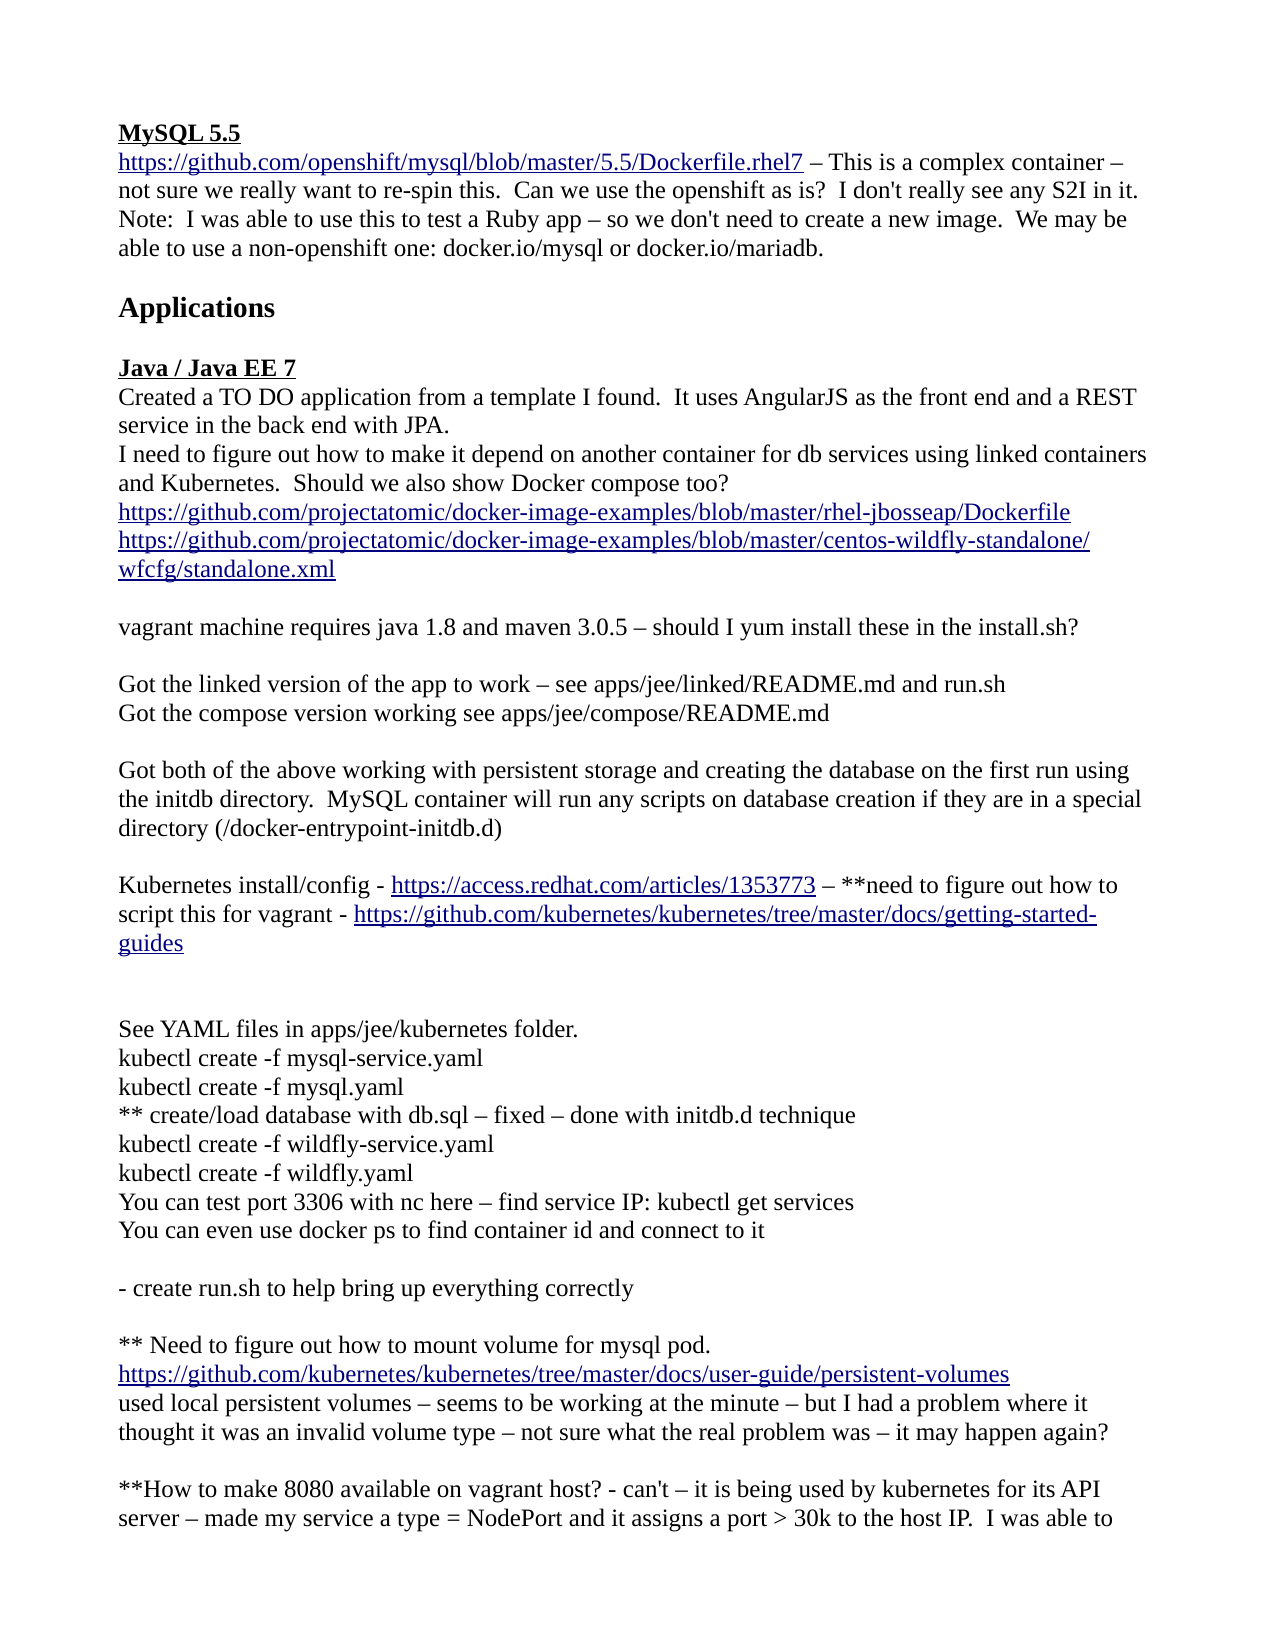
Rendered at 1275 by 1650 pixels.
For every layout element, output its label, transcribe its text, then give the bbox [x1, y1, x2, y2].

text vagrant machine requires java 1.8 and maven 3.0.5 – should I yum install these in the install.sh? [118, 612, 1157, 640]
text https://github.com/kubernetes/kubernetes/tree/master/docs/user-guide/persistent-volumes [118, 1359, 1157, 1388]
text Created a TO DO application from a template I found. It uses AngularJS as the front end and a REST service in the back end with JPA. [118, 382, 1157, 439]
text https://github.com/projectatomic/docker-image-examples/blob/master/rhel-jbosseap/Dockerfile [118, 497, 1157, 525]
text **How to make 8080 available on vagrant host? - can't – it is being used by kubernetes for its API server – made my service a type = NodePort and it assigns a port > 30k to the host IP. I was able to [118, 1474, 1157, 1532]
text Got both of the above working with persistent storage and creating the database on the first run using the initdb directory. MySQL container will run any scripts on database creation if they are in a special directory (/docker-entrypoint-initdb.d) [118, 755, 1157, 842]
text kubectl create -f wildfly-service.yaml [118, 1129, 1157, 1158]
text https://github.com/openshift/mysql/blob/master/5.5/Dockerfile.rhel7 – This is a complex container – not sure we really want to re-spin this. Can we use the openshift as is? I don't really see any S2I in it. Note: I was able to use this to test a Ruby app – so we don't need to create a new image. We may be able to use a non-openshift one: docker.io/mysql or docker.io/mariadb. [118, 147, 1157, 262]
text ** create/load database with db.sql – fixed – done with initdb.d technique [118, 1100, 1157, 1129]
text ** Need to figure out how to mount volume for mysql pod. [118, 1330, 1157, 1359]
text You can even use docker ps to find container id and connect to it [118, 1215, 1157, 1244]
text kubectl create -f wildfly.yaml [118, 1158, 1157, 1187]
text https://github.com/projectatomic/docker-image-examples/blob/master/centos-wildfly-standalone/wfcfg/standalone.xml [118, 525, 1157, 583]
text Got the compose version working see apps/jee/compose/README.md [118, 698, 1157, 727]
text - create run.sh to help bring up everything correctly [118, 1273, 1157, 1302]
text kubectl create -f mysql-service.yaml [118, 1043, 1157, 1072]
text Got the linked version of the app to work – see apps/jee/linked/README.md and run.sh [118, 669, 1157, 698]
text used local persistent volumes – seems to be working at the minute – but I had a problem where it thought it was an invalid volume type – not sure what the real problem was – it may happen again? [118, 1388, 1157, 1445]
text Applications [118, 291, 1157, 324]
text Java / Java EE 7 [118, 353, 1157, 382]
text MySQL 5.5 [118, 118, 1157, 147]
text You can test port 3306 with nc here – find service IP: kubectl get services [118, 1187, 1157, 1215]
text I need to figure out how to make it depend on another container for db services using linked containers and Kubernetes. Should we also show Docker compose too? [118, 439, 1157, 497]
text See YAML files in apps/jee/kubernetes folder. [118, 1014, 1157, 1043]
text kubectl create -f mysql.yaml [118, 1072, 1157, 1100]
text Kubernetes install/config - https://access.redhat.com/articles/1353773 – **need to figure out how to script this for vagrant - https://github.com/kubernetes/kubernetes/tree/master/docs/getting-started-guides [118, 870, 1157, 957]
